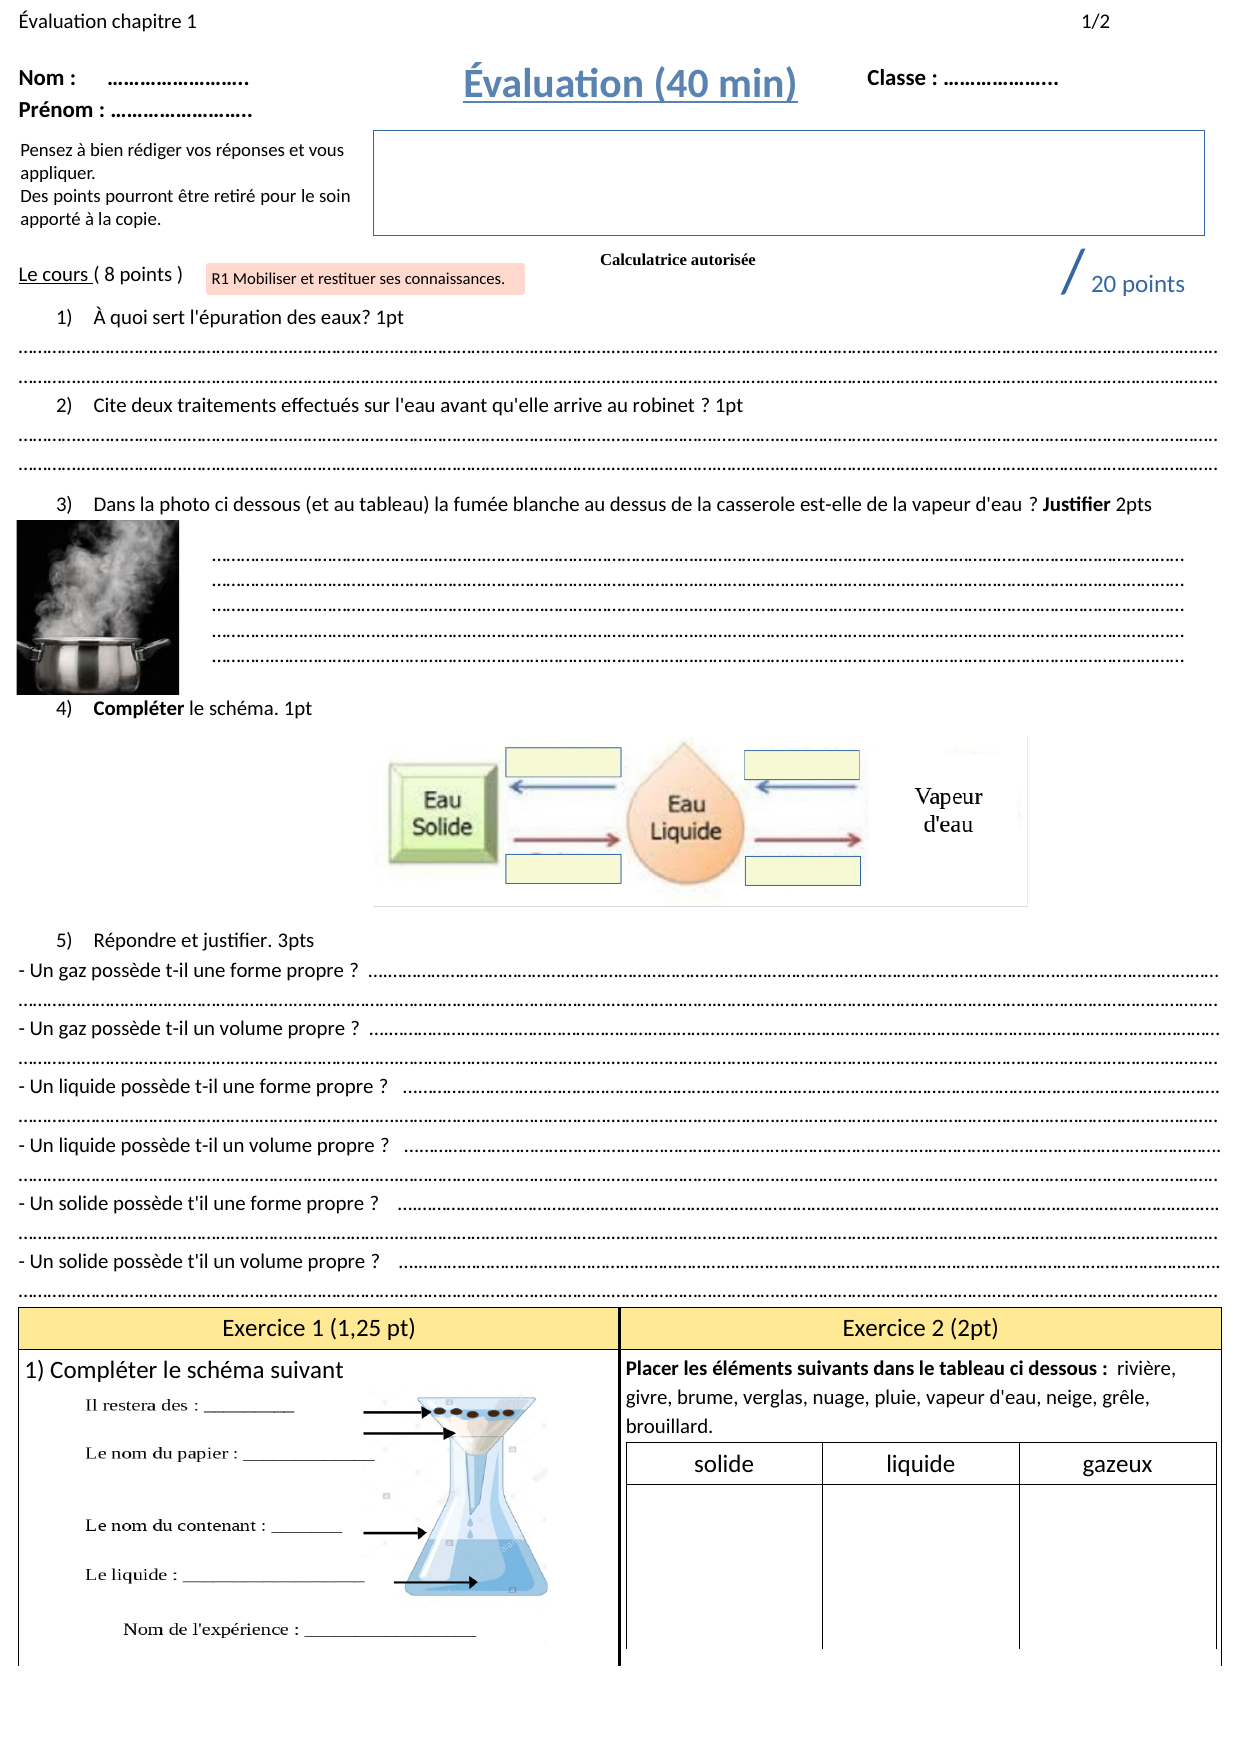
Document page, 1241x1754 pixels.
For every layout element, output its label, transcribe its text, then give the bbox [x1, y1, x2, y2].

text - Un gaz possède t-il un volume propre ? ….…………………………………………………………….…………………………………………………………….…………………………… [18, 1015, 1221, 1041]
table_cell [823, 1485, 1019, 1648]
table_header gazeux [1020, 1443, 1216, 1484]
text - Un solide possède t'il une forme propre ? ….…………………………………………………………….……………………………………………………………………………………. [18, 1190, 1221, 1216]
text ………….………………….………………….………………….………………….………………….………………….………….………………….………………….……………………………………….. [18, 363, 1221, 388]
text ………….………………….………………….………………….………………….………………….………………….………….………………….………………….……………………………………….. [18, 1219, 1221, 1245]
table_header Exercice 2 (2pt) [621, 1308, 1221, 1349]
text ………….………………….………………….………………….………………….………………….………………….………….………………….………………….……………………………………….. [18, 1278, 1221, 1303]
picture [84, 1386, 548, 1645]
text ………….………………….………………….………………….………………….………………….………………….………….………………….………………….……………………………………….. [18, 334, 1221, 359]
text - Un liquide possède t-il une forme propre ? ...…………………………………………………………….……………………………………………………………………………………. [18, 1073, 1221, 1099]
table_cell Placer les éléments suivants dans le tableau ci dessous : rivière, givre, brume, verglas, nuage, pluie, vapeur d'eau, neige, grêle, brouillard. [621, 1350, 1221, 1666]
text - Un gaz possède t-il une forme propre ? ….…………………………………………………………….…………………………………………………………….…………………………… [18, 957, 1221, 982]
list Compléter le schéma. 1pt [56, 695, 1221, 721]
picture [16, 520, 180, 695]
text - Un liquide possède t-il un volume propre ? ...…………………………………………………………….……………………………………………………………………………………. [18, 1132, 1221, 1157]
text Nom : …………………….. Classe : ………………... [18, 63, 1221, 91]
text ………….………………….………………….………………….………………….………………….………………….………….………………….………………….……………………………………….. [18, 1161, 1221, 1186]
text Le cours ( 8 points ) [18, 261, 1075, 286]
list Dans la photo ci dessous (et au tableau) la fumée blanche au dessus de la casserole est-elle de la vapeur d'eau ? Justifier 2pts [56, 491, 1221, 517]
table_header Exercice 1 (1,25 pt) [19, 1308, 618, 1349]
table_cell [1020, 1485, 1216, 1648]
picture [373, 736, 1030, 908]
text Le cours ( 8 points ) [1069, 261, 1221, 286]
text ………….………………….………………….………………….………………….………………….………………….………….………………….………………….……………………………………….. [18, 421, 1221, 447]
text ………….………………….………………….………………….………………….………………….………………….………….………………….………………….……………………………………….. [18, 1103, 1221, 1128]
text ………….………………….………………….………………….………………….………………….………………….………….………………….………………….……………………………………….. [18, 450, 1221, 476]
list Cite deux traitements effectués sur l'eau avant qu'elle arrive au robinet ? 1pt [56, 392, 1221, 417]
text Prénom : …………………….. [18, 95, 1221, 123]
table_cell [627, 1485, 822, 1648]
table_header liquide [823, 1443, 1019, 1484]
text - Un solide possède t'il un volume propre ? ….…………………………………………………………….……………………………………………………………………………………. [18, 1248, 1221, 1274]
table_header solide [627, 1443, 822, 1484]
text ………….………………….………………….………………….………………….………………….………………….………….………………….………………….……………………………………….. [18, 1044, 1221, 1070]
text ………….………………….………………….………………….………………….………………….………………….………….………………….………………….……………………………………….. [18, 986, 1221, 1011]
list À quoi sert l'épuration des eaux? 1pt [56, 304, 1221, 330]
table_cell 1) Compléter le schéma suivant [19, 1350, 618, 1666]
list Répondre et justifier. 3pts [56, 928, 1221, 953]
